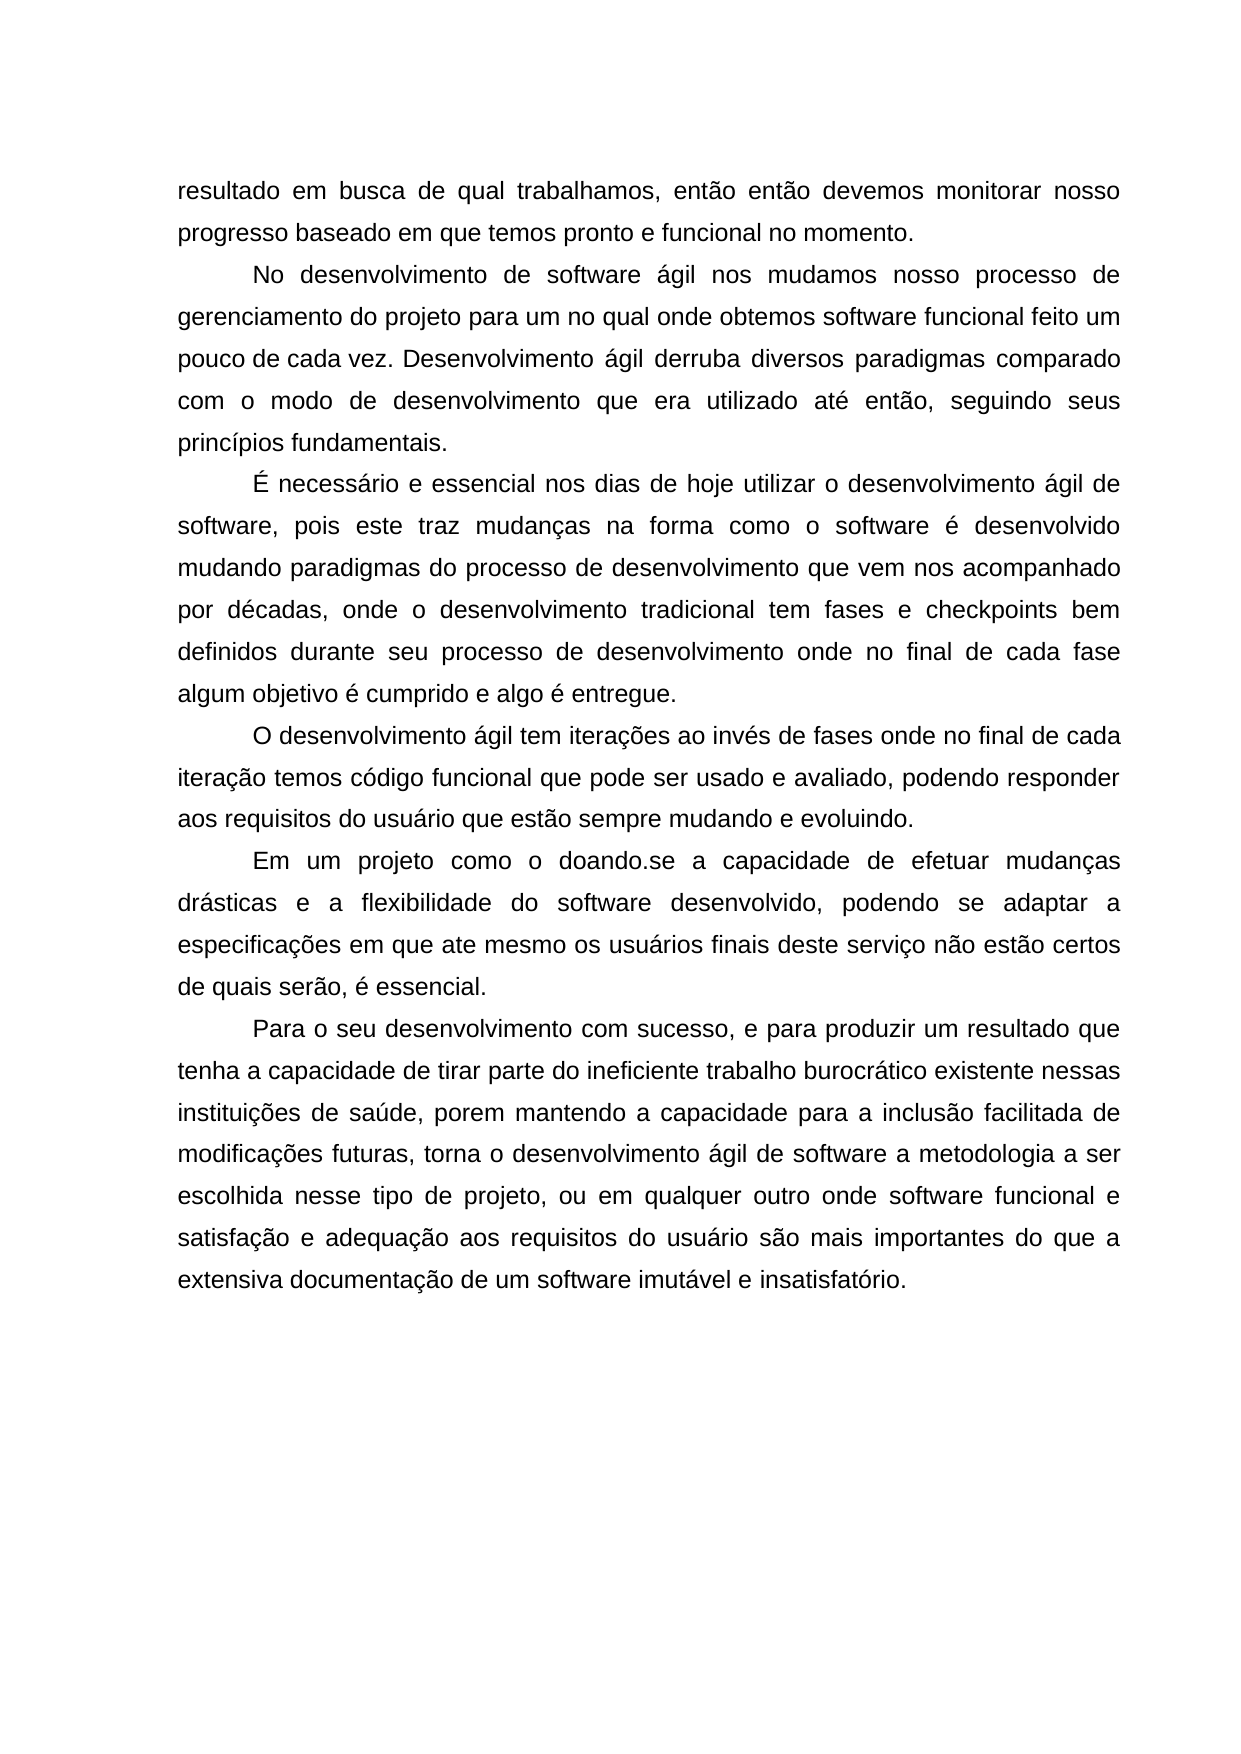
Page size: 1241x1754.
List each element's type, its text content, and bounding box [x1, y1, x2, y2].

text É necessário e essencial nos dias de hoje utilizar o desenvolvimento ágil de software, pois este traz mudanças na forma como o software é desenvolvido mudando paradigmas do processo de desenvolvimento que vem nos acompanhado por décadas, onde o desenvolvimento tradicional tem fases e checkpoints bem definidos durante seu processo de desenvolvimento onde no final de cada fase algum objetivo é cumprido e algo é entregue. [177, 470, 1122, 708]
text Para o seu desenvolvimento com sucesso, e para produzir um resultado que tenha a capacidade de tirar parte do ineficiente trabalho burocrático existente nessas instituições de saúde, porem mantendo a capacidade para a inclusão facilitada de modificações futuras, torna o desenvolvimento ágil de software a metodologia a ser escolhida nesse tipo de projeto, ou em qualquer outro onde software funcional e satisfação e adequação aos requisitos do usuário são mais importantes do que a extensiva documentação de um software imutável e insatisfatório. [177, 1015, 1122, 1294]
text Em um projeto como o doando.se a capacidade de efetuar mudanças drásticas e a flexibilidade do software desenvolvido, podendo se adaptar a especificações em que ate mesmo os usuários finais deste serviço não estão certos de quais serão, é essencial. [177, 847, 1122, 1001]
text O desenvolvimento ágil tem iterações ao invés de fases onde no final de cada iteração temos código funcional que pode ser usado e avaliado, podendo responder aos requisitos do usuário que estão sempre mudando e evoluindo. [177, 722, 1122, 833]
text resultado em busca de qual trabalhamos, então então devemos monitorar nosso progresso baseado em que temos pronto e funcional no momento. [177, 177, 1122, 247]
text No desenvolvimento de software ágil nos mudamos nosso processo de gerenciamento do projeto para um no qual onde obtemos software funcional feito um pouco de cada vez. Desenvolvimento ágil derruba diversos paradigmas comparado com o modo de desenvolvimento que era utilizado até então, seguindo seus princípios fundamentais. [177, 261, 1122, 456]
